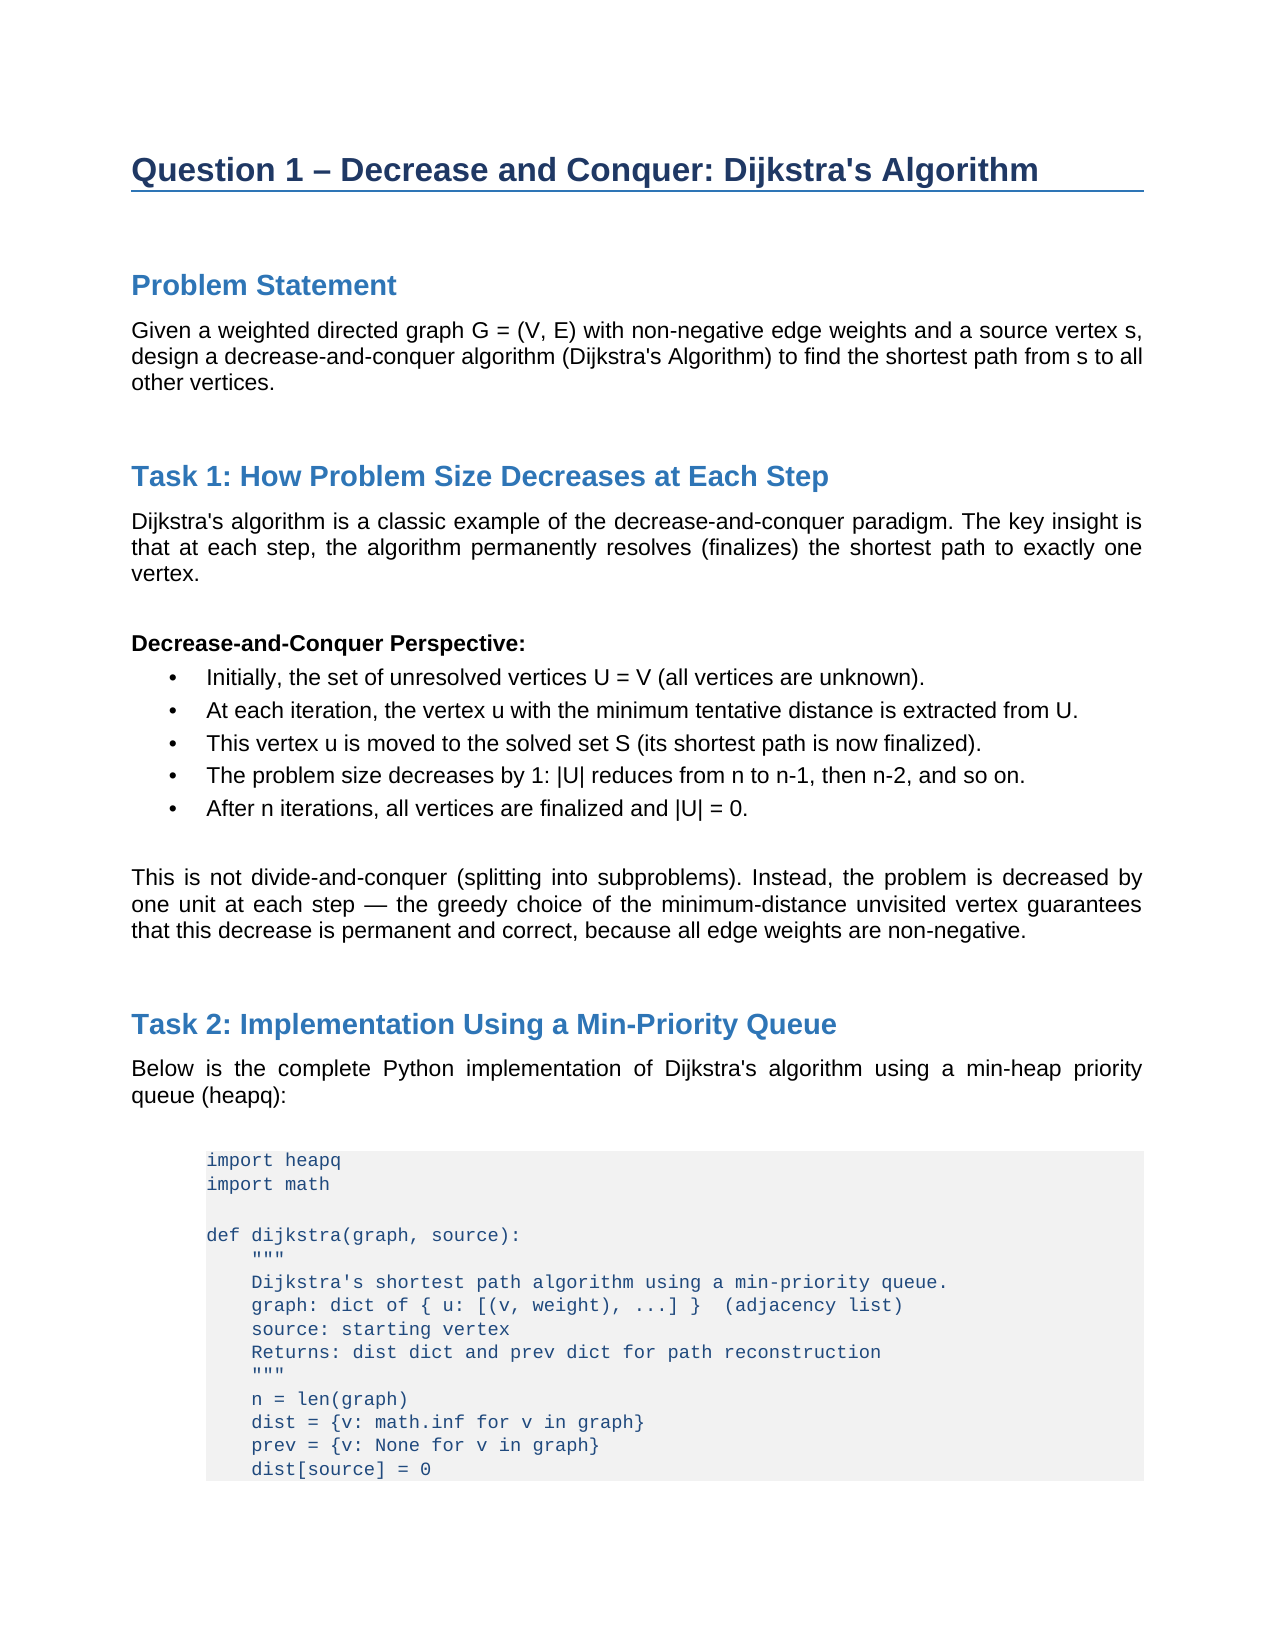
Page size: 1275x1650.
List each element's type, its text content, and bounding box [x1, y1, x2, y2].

text def dijkstra(graph, source): [206, 1226, 1144, 1247]
text source: starting vertex [206, 1319, 1144, 1341]
list After n iterations, all vertices are finalized and |U| = 0. [169, 795, 1144, 821]
list At each iteration, the vertex u with the minimum tentative distance is extracted from U. [169, 697, 1144, 723]
subtitle Task 1: How Problem Size Decreases at Each Step [131, 459, 1144, 493]
subtitle Problem Statement [131, 268, 1144, 302]
text import math [206, 1174, 1144, 1196]
text Dijkstra's shortest path algorithm using a min-priority queue. [206, 1273, 1144, 1294]
list The problem size decreases by 1: |U| reduces from n to n-1, then n-2, and so on. [169, 762, 1144, 788]
text graph: dict of { u: [(v, weight), ...] } (adjacency list) [206, 1296, 1144, 1317]
text dist[source] = 0 [206, 1459, 1144, 1481]
text This is not divide-and-conquer (splitting into subproblems). Instead, the problem is decreased by one unit at each step — the greedy choice of the minimum-distance unvisited vertex guarantees that this decrease is permanent and correct, because all edge weights are non-negative. [131, 864, 1144, 943]
text Given a weighted directed graph G = (V, E) with non-negative edge weights and a source vertex s, design a decrease-and-conquer algorithm (Dijkstra's Algorithm) to find the shortest path from s to all other vertices. [131, 317, 1144, 396]
text """ [206, 1249, 1144, 1271]
text dist = {v: math.inf for v in graph} [206, 1413, 1144, 1434]
list Initially, the set of unresolved vertices U = V (all vertices are unknown). [169, 664, 1144, 691]
text Below is the complete Python implementation of Dijkstra's algorithm using a min-heap priority queue (heapq): [131, 1055, 1144, 1108]
list This vertex u is moved to the solved set S (its shortest path is now finalized). [169, 729, 1144, 756]
text Decrease-and-Conquer Perspective: [131, 630, 1144, 656]
text prev = {v: None for v in graph} [206, 1436, 1144, 1457]
text n = len(graph) [206, 1389, 1144, 1411]
subtitle Task 2: Implementation Using a Min-Priority Queue [131, 1007, 1144, 1041]
text Dijkstra's algorithm is a classic example of the decrease-and-conquer paradigm. The key insight is that at each step, the algorithm permanently resolves (finalizes) the shortest path to exactly one vertex. [131, 508, 1144, 587]
subtitle Question 1 – Decrease and Conquer: Dijkstra's Algorithm [131, 150, 1144, 190]
text Returns: dist dict and prev dict for path reconstruction [206, 1343, 1144, 1364]
text """ [206, 1366, 1144, 1387]
text import heapq [206, 1151, 1144, 1172]
